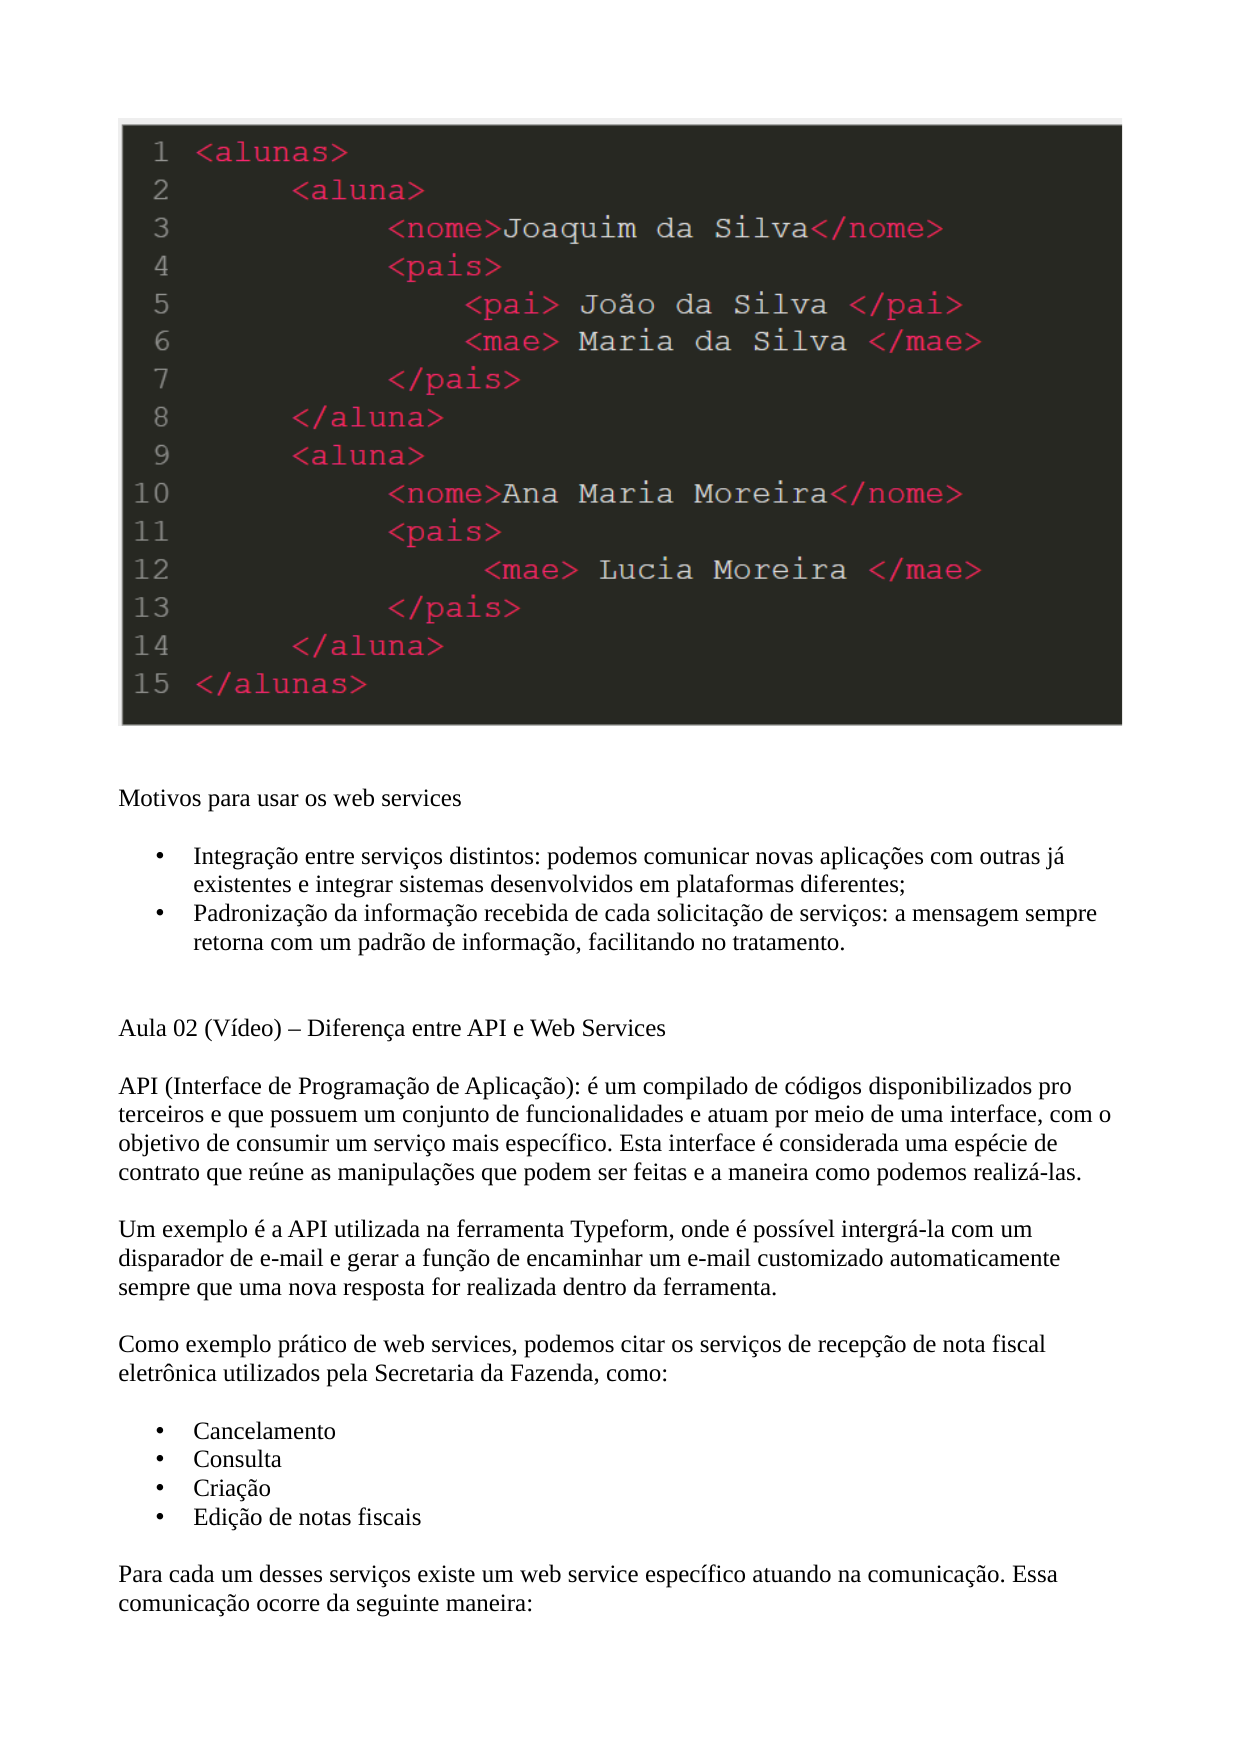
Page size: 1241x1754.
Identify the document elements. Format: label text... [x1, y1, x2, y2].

list Integração entre serviços distintos: podemos comunicar novas aplicações com outras já existentes e integrar sistemas desenvolvidos em plataformas diferentes; [156, 841, 1122, 898]
text Motivos para usar os web services [118, 783, 1122, 812]
list Padronização da informação recebida de cada solicitação de serviços: a mensagem sempre retorna com um padrão de informação, facilitando no tratamento. [156, 898, 1122, 956]
text Um exemplo é a API utilizada na ferramenta Typeform, onde é possível intergrá-la com um disparador de e-mail e gerar a função de encaminhar um e-mail customizado automaticamente sempre que uma nova resposta for realizada dentro da ferramenta. [118, 1214, 1122, 1301]
list Cancelamento [156, 1416, 1122, 1444]
list Consulta [156, 1444, 1122, 1473]
text API (Interface de Programação de Aplicação): é um compilado de códigos disponibilizados pro terceiros e que possuem um conjunto de funcionalidades e atuam por meio de uma interface, com o objetivo de consumir um serviço mais específico. Esta interface é considerada uma espécie de contrato que reúne as manipulações que podem ser feitas e a maneira como podemos realizá-las. [118, 1071, 1122, 1186]
text Aula 02 (Vídeo) – Diferença entre API e Web Services [118, 1013, 1122, 1042]
text Para cada um desses serviços existe um web service específico atuando na comunicação. Essa comunicação ocorre da seguinte maneira: [118, 1559, 1122, 1617]
picture [118, 118, 1123, 726]
list Edição de notas fiscais [156, 1502, 1122, 1531]
text Como exemplo prático de web services, podemos citar os serviços de recepção de nota fiscal eletrônica utilizados pela Secretaria da Fazenda, como: [118, 1329, 1122, 1387]
list Criação [156, 1473, 1122, 1502]
